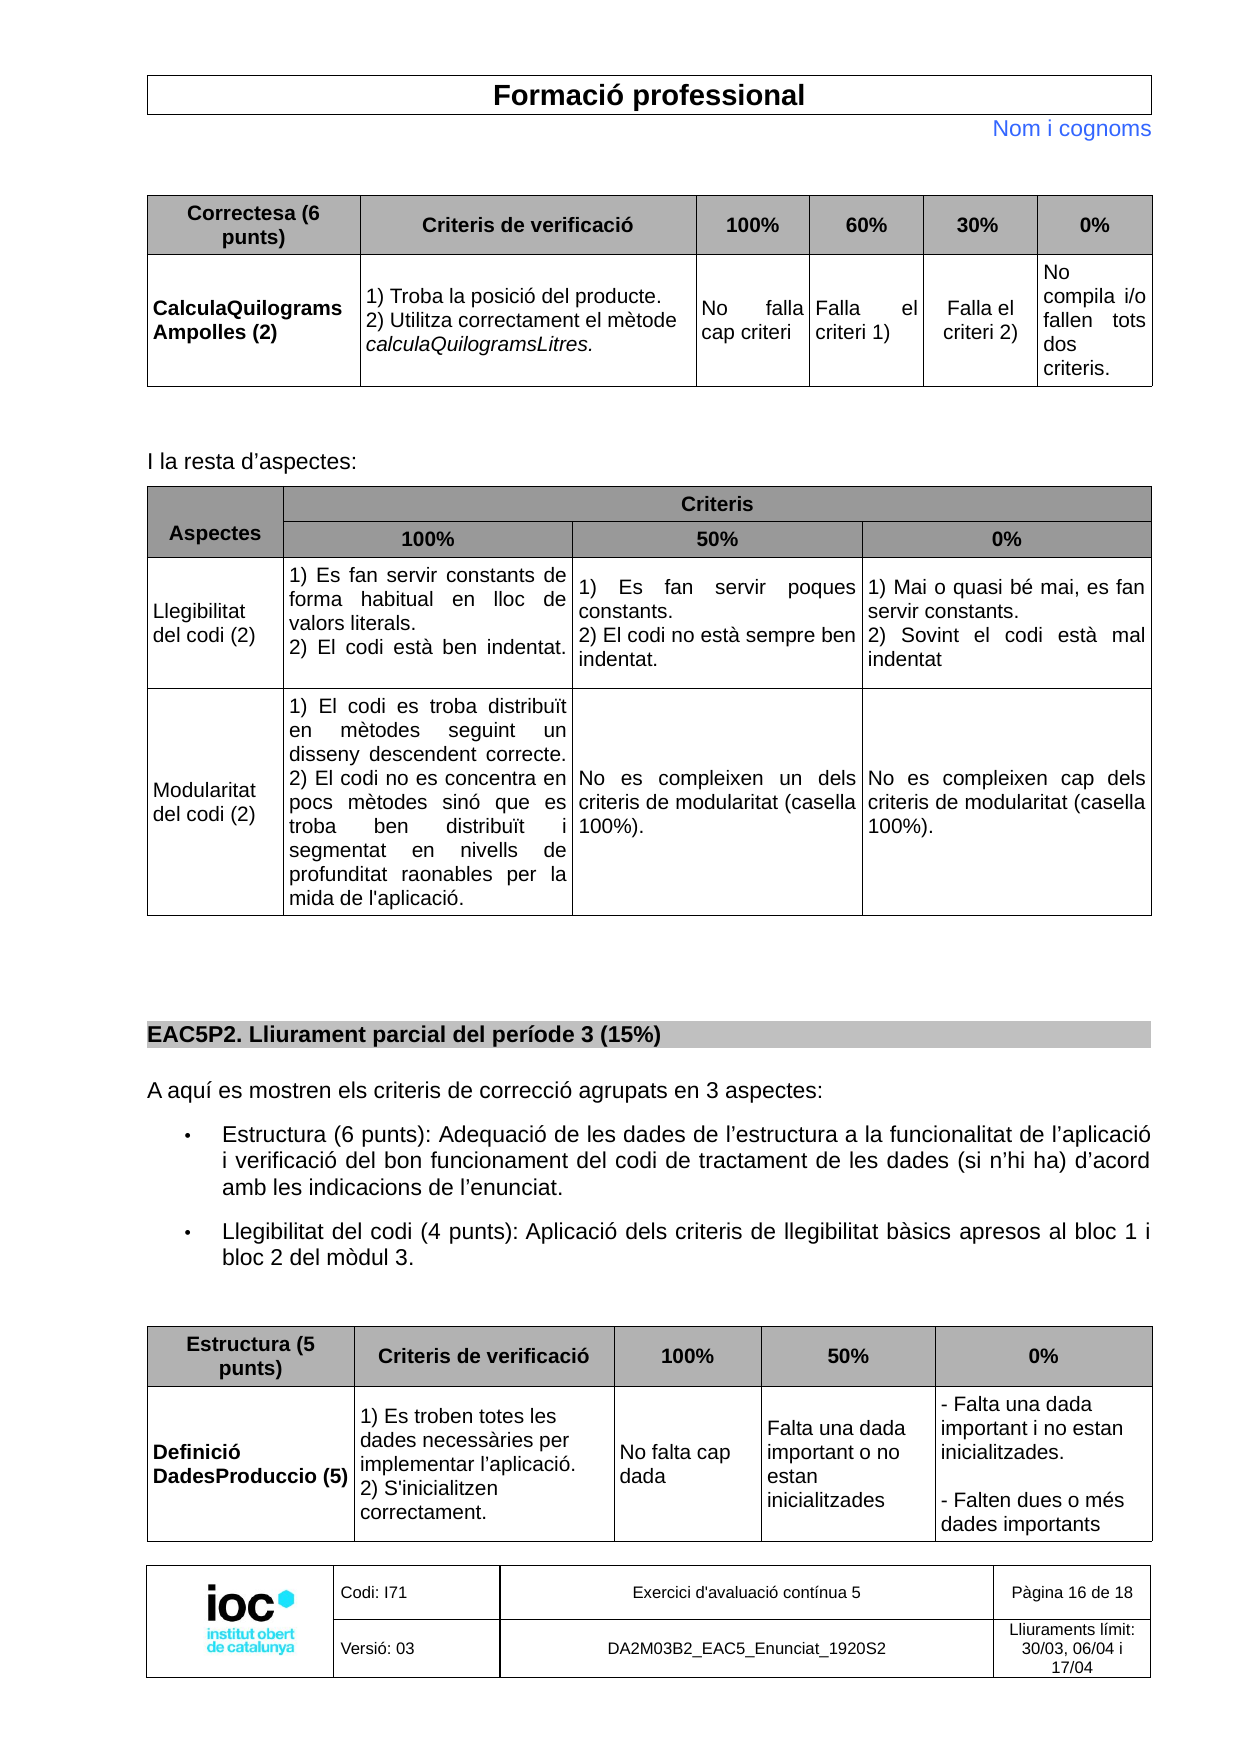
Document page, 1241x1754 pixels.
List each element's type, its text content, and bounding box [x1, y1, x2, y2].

table_cell 1) Es troben totes les dades necessàries per implementar l’aplicació. 2) S'inicialitzen correctament. [355, 1387, 614, 1541]
table_header Estructura (5 punts) [148, 1327, 354, 1386]
table_header 60% [810, 196, 923, 254]
list Llegibilitat del codi (4 punts): Aplicació dels criteris de llegibilitat bàsics apresos al bloc 1 i bloc 2 del mòdul 3. [184, 1218, 1151, 1271]
table_cell No es compleixen cap dels criteris de modularitat (casella 100%). [863, 689, 1151, 915]
table_header 30% [924, 196, 1037, 254]
table_cell No falta cap dada [615, 1387, 761, 1541]
table_cell 100% [284, 522, 572, 557]
table_cell 0% [863, 522, 1151, 557]
table_header 50% [762, 1327, 935, 1386]
table_cell - Falta una dada important i no estan inicialitzades. - Falten dues o més dades importants [936, 1387, 1152, 1541]
table_header 100% [697, 196, 809, 254]
picture [194, 1571, 308, 1666]
table_cell Definició DadesProduccio (5) [148, 1387, 354, 1541]
table_header Criteris de verificació [355, 1327, 614, 1386]
table_cell Falta una dada important o no estan inicialitzades [762, 1387, 935, 1541]
table_cell 50% [573, 522, 862, 557]
list Estructura (6 punts): Adequació de les dades de l’estructura a la funcionalitat de l’aplicació i verificació del bon funcionament del codi de tractament de les dades (si n’hi ha) d’acord amb les indicacions de l’enunciat. [184, 1121, 1151, 1200]
table_cell CalculaQuilogramsAmpolles (2) [148, 255, 360, 386]
table_header Correctesa (6 punts) [148, 196, 360, 254]
table_cell Llegibilitat del codi (2) [148, 558, 283, 688]
table_header 100% [615, 1327, 761, 1386]
table_cell No es compleixen un dels criteris de modularitat (casella 100%). [573, 689, 862, 915]
table_cell Falla el criteri 1) [810, 255, 923, 386]
table_cell Modularitat del codi (2) [148, 689, 283, 915]
table_cell 1) Es fan servir constants de forma habitual en lloc de valors literals. 2) El codi està ben indentat. [284, 558, 572, 688]
table_header 0% [936, 1327, 1152, 1386]
table_cell Falla el criteri 2) [924, 255, 1037, 386]
text A aquí es mostren els criteris de correcció agrupats en 3 aspectes: [147, 1077, 1151, 1103]
table_cell 1) Es fan servir poques constants. 2) El codi no està sempre ben indentat. [573, 558, 862, 688]
table_cell No falla cap criteri [697, 255, 809, 386]
text I la resta d’aspectes: [147, 448, 1151, 474]
table_header Criteris [284, 487, 1151, 521]
table_header Criteris de verificació [361, 196, 696, 254]
table_header Aspectes [148, 487, 283, 557]
table_cell No compila i/o fallen tots dos criteris. [1038, 255, 1152, 386]
table_header 0% [1038, 196, 1152, 254]
text EAC5P2. Lliurament parcial del període 3 (15%) [147, 1021, 1151, 1048]
table_cell 1) El codi es troba distribuït en mètodes seguint un disseny descendent correcte. 2) El codi no es concentra en pocs mètodes sinó que es troba ben distribuït i segmentat en nivells de profunditat raonables per la mida de l'aplicació. [284, 689, 572, 915]
table_cell 1) Mai o quasi bé mai, es fan servir constants. 2) Sovint el codi està mal indentat [863, 558, 1151, 688]
table_cell 1) Troba la posició del producte. 2) Utilitza correctament el mètode calculaQuilogramsLitres. [361, 255, 696, 386]
